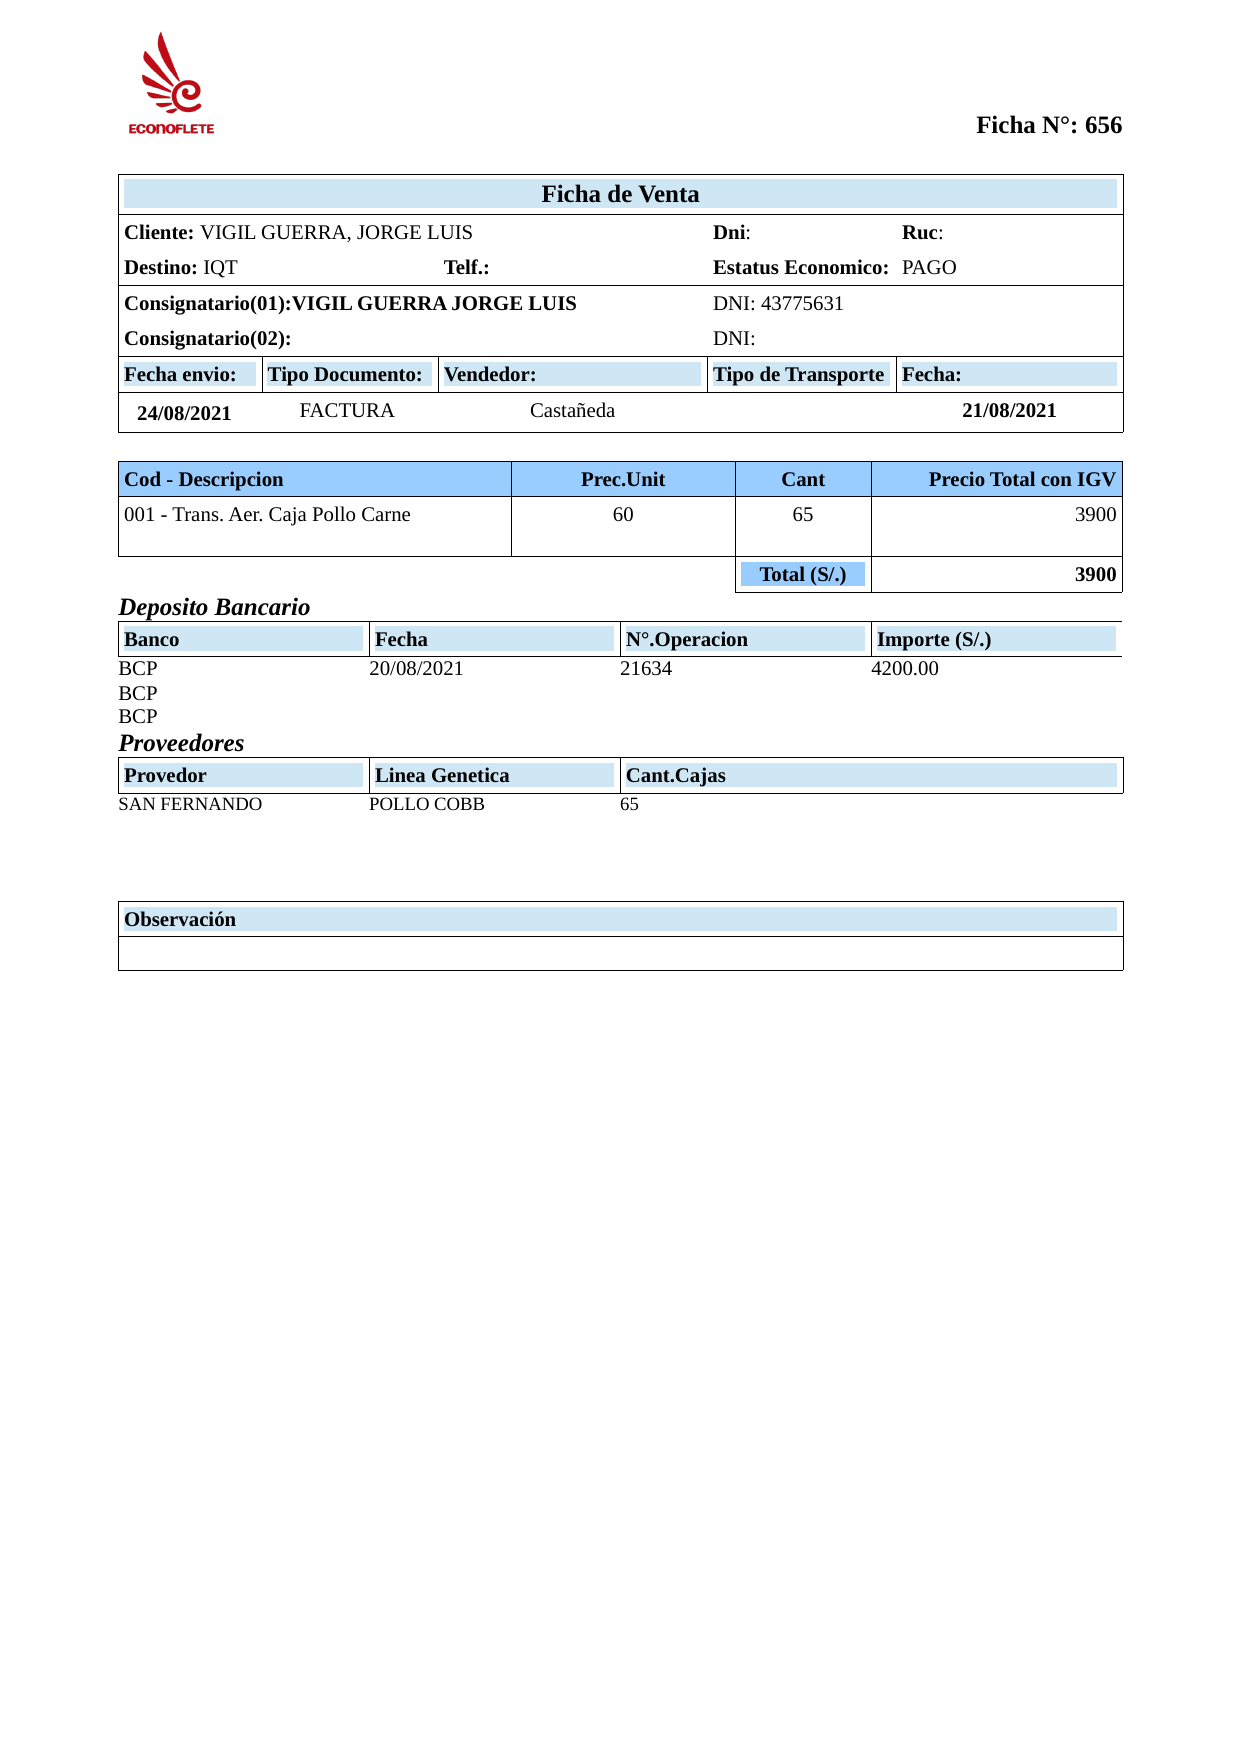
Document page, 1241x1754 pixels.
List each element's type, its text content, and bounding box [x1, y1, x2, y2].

table_cell [620, 836, 1123, 858]
table_cell Vendedor: [439, 357, 707, 392]
table_header Importe (S/.) [872, 622, 1122, 656]
table_cell Total (S/.) [736, 557, 871, 592]
table_cell [369, 680, 620, 704]
table_header N°.Operacion [621, 622, 871, 656]
text Proveedores [118, 728, 1122, 757]
table_cell [620, 858, 1123, 879]
table_cell 4200.00 [871, 657, 1122, 680]
table_cell [871, 680, 1122, 704]
table_cell 20/08/2021 [369, 657, 620, 680]
table_cell [369, 879, 620, 901]
table_cell [369, 815, 620, 836]
table_cell 60 [512, 497, 735, 556]
table_header Ficha de Venta [119, 175, 1123, 214]
table_header Banco [119, 622, 369, 656]
table_cell FACTURA [262, 393, 438, 432]
table_cell Estatus Economico: [707, 249, 896, 285]
table_cell [119, 937, 1123, 969]
table_cell Tipo Documento: [263, 357, 438, 392]
table_cell [707, 393, 896, 432]
table_cell Destino: IQT [119, 249, 438, 285]
table_cell [620, 705, 871, 728]
table_cell SAN FERNANDO [118, 794, 369, 814]
table_cell POLLO COBB [369, 794, 620, 814]
table_cell Fecha: [897, 357, 1123, 392]
table_cell [620, 815, 1123, 836]
picture [118, 31, 225, 134]
table_header Prec.Unit [512, 462, 735, 496]
text Deposito Bancario [118, 592, 1122, 621]
table_cell [620, 680, 871, 704]
table_cell Cliente: VIGIL GUERRA, JORGE LUIS [119, 215, 707, 249]
table_cell 24/08/2021 [119, 393, 262, 432]
table_cell 21634 [620, 657, 871, 680]
table_cell Tipo de Transporte [708, 357, 896, 392]
table_cell DNI: [707, 321, 1123, 356]
table_cell DNI: 43775631 [707, 286, 1123, 321]
table_cell [118, 879, 369, 901]
table_cell Ruc: [896, 215, 1123, 249]
table_header Cod - Descripcion [119, 462, 511, 496]
table_cell [369, 705, 620, 728]
table_header Provedor [119, 758, 369, 793]
table_cell 001 - Trans. Aer. Caja Pollo Carne [119, 497, 511, 556]
table_header Precio Total con IGV [872, 462, 1122, 496]
table_cell Fecha envio: [119, 357, 262, 392]
table_cell 65 [620, 794, 1123, 814]
table_header Cant [736, 462, 871, 496]
table_cell 65 [736, 497, 871, 556]
table_cell Consignatario(01):VIGIL GUERRA JORGE LUIS [119, 286, 707, 321]
table_cell PAGO [896, 249, 1123, 285]
table_cell [118, 858, 369, 879]
table_header Linea Genetica [370, 758, 620, 793]
table_cell [118, 836, 369, 858]
table_cell 3900 [872, 497, 1122, 556]
table_cell [511, 557, 735, 592]
table_cell BCP [118, 657, 369, 680]
table_cell [118, 557, 511, 592]
table_cell [620, 879, 1123, 901]
table_cell [118, 815, 369, 836]
table_cell Telf.: [438, 249, 707, 285]
table_cell [369, 836, 620, 858]
table_cell Dni: [707, 215, 896, 249]
table_header Fecha [370, 622, 620, 656]
table_cell 21/08/2021 [896, 393, 1123, 432]
table_cell 3900 [872, 557, 1122, 592]
table_header Cant.Cajas [621, 758, 1123, 793]
table_cell BCP [118, 680, 369, 704]
table_cell [369, 858, 620, 879]
table_header Observación [119, 902, 1123, 936]
table_cell Castañeda [438, 393, 707, 432]
table_cell [871, 705, 1122, 728]
table_cell Consignatario(02): [119, 321, 707, 356]
table_cell BCP [118, 705, 369, 728]
